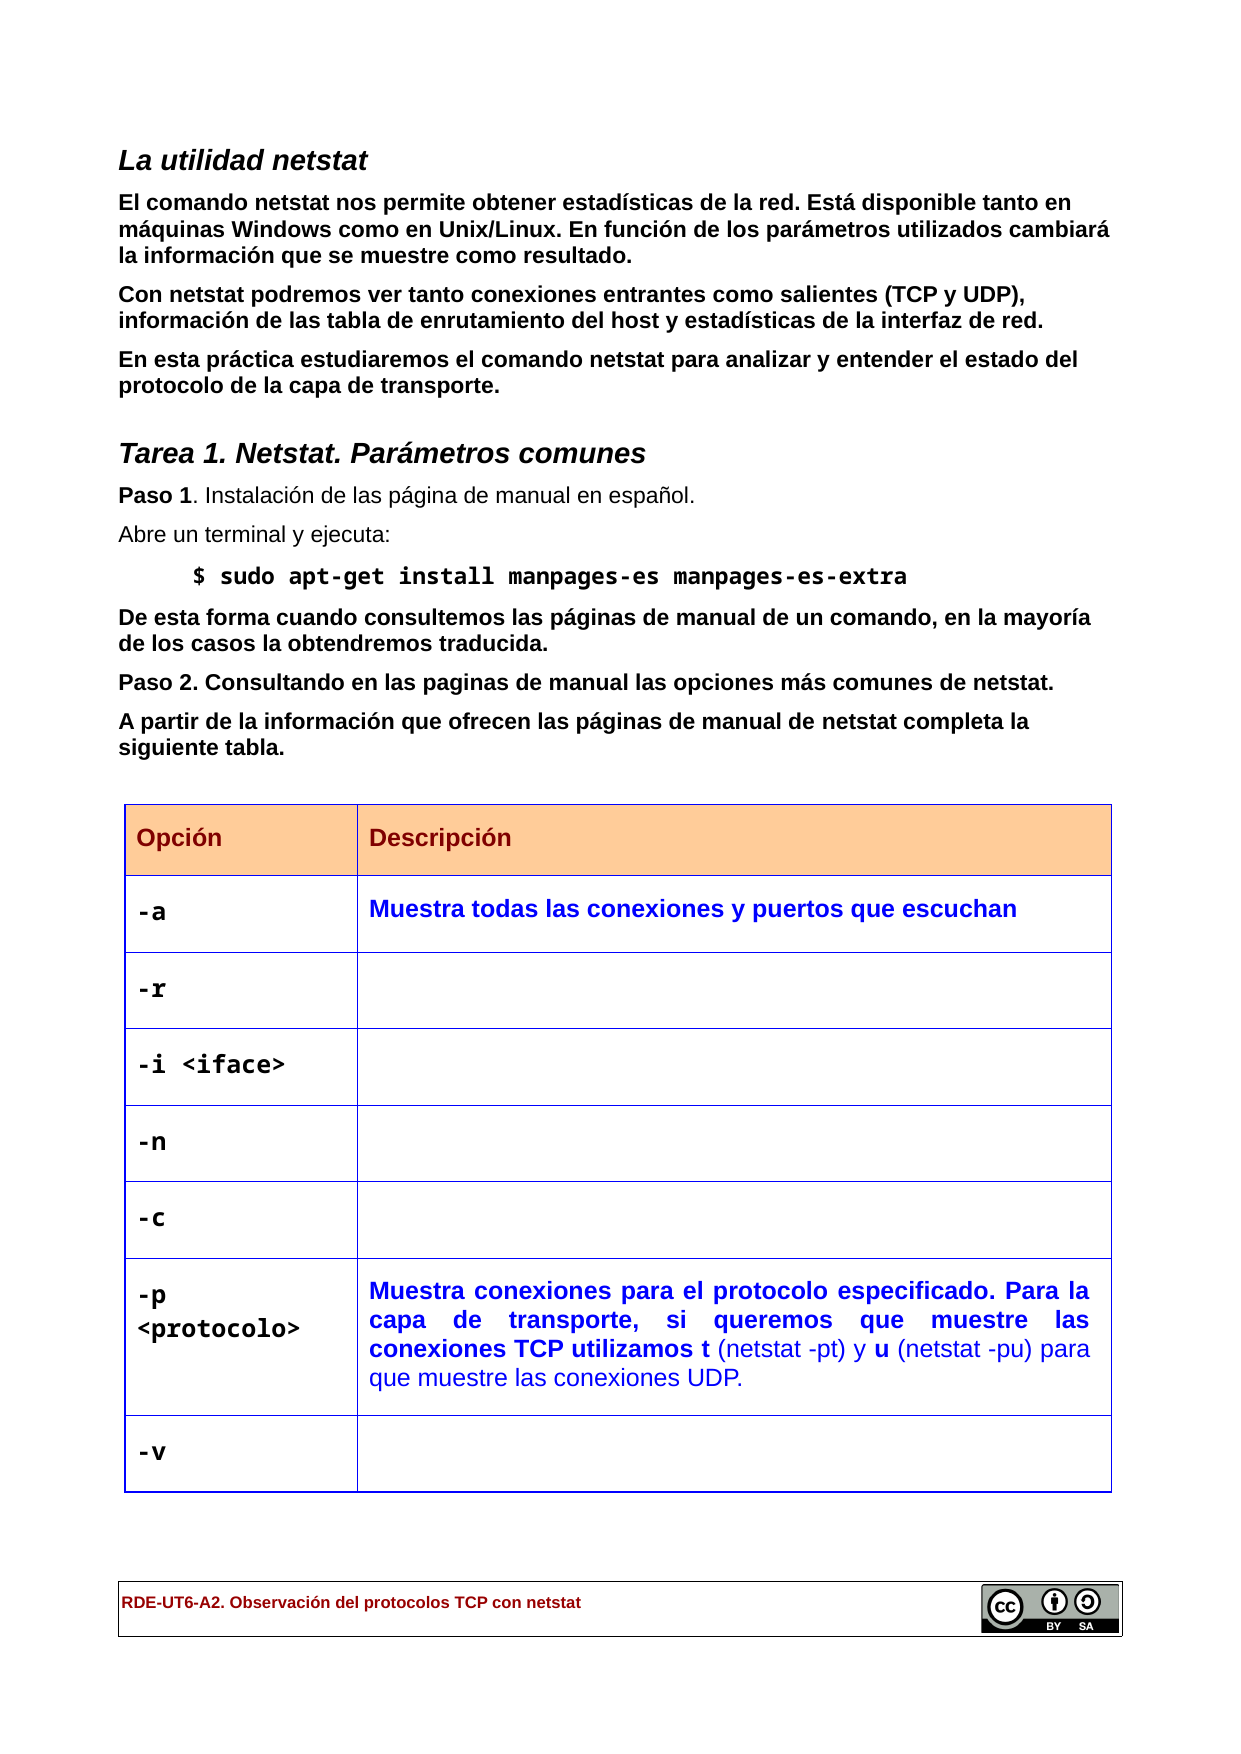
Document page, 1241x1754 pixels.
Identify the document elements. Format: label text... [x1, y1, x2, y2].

table_cell Muestra todas las conexiones y puertos que escuchan [358, 876, 1111, 952]
table_cell [358, 1416, 1111, 1491]
table_cell [358, 953, 1111, 1028]
table_cell -r [126, 953, 357, 1028]
text $ sudo apt-get install manpages-es manpages-es-extra [118, 560, 1122, 591]
picture [981, 1584, 1119, 1633]
table_cell Muestra conexiones para el protocolo especificado. Para la capa de transporte, si queremos que muestre las conexiones TCP utilizamos t (netstat -pt) y u (netstat -pu) para que muestre las conexiones UDP. [358, 1259, 1111, 1415]
table_cell [358, 1029, 1111, 1105]
subtitle La utilidad netstat [118, 143, 1122, 177]
text Paso 1. Instalación de las página de manual en español. [118, 482, 1122, 508]
table_cell -p <protocolo> [126, 1259, 357, 1415]
text En esta práctica estudiaremos el comando netstat para analizar y entender el estado del protocolo de la capa de transporte. [118, 346, 1122, 399]
text El comando netstat nos permite obtener estadísticas de la red. Está disponible tanto en máquinas Windows como en Unix/Linux. En función de los parámetros utilizados cambiará la información que se muestre como resultado. [118, 189, 1122, 268]
table_cell [358, 1182, 1111, 1258]
text Con netstat podremos ver tanto conexiones entrantes como salientes (TCP y UDP), información de las tabla de enrutamiento del host y estadísticas de la interfaz de red. [118, 281, 1122, 333]
table_cell -n [126, 1106, 357, 1181]
table_header Descripción [358, 805, 1111, 875]
text A partir de la información que ofrecen las páginas de manual de netstat completa la siguiente tabla. [118, 708, 1122, 760]
table_header Opción [126, 805, 357, 875]
text De esta forma cuando consultemos las páginas de manual de un comando, en la mayoría de los casos la obtendremos traducida. [118, 604, 1122, 656]
table_cell [358, 1106, 1111, 1181]
table_cell -v [126, 1416, 357, 1491]
table_cell -c [126, 1182, 357, 1258]
table_cell -a [126, 876, 357, 952]
table_cell -i <iface> [126, 1029, 357, 1105]
text Abre un terminal y ejecuta: [118, 521, 1122, 547]
subtitle Tarea 1. Netstat. Parámetros comunes [118, 436, 1122, 470]
text Paso 2. Consultando en las paginas de manual las opciones más comunes de netstat. [118, 669, 1122, 695]
